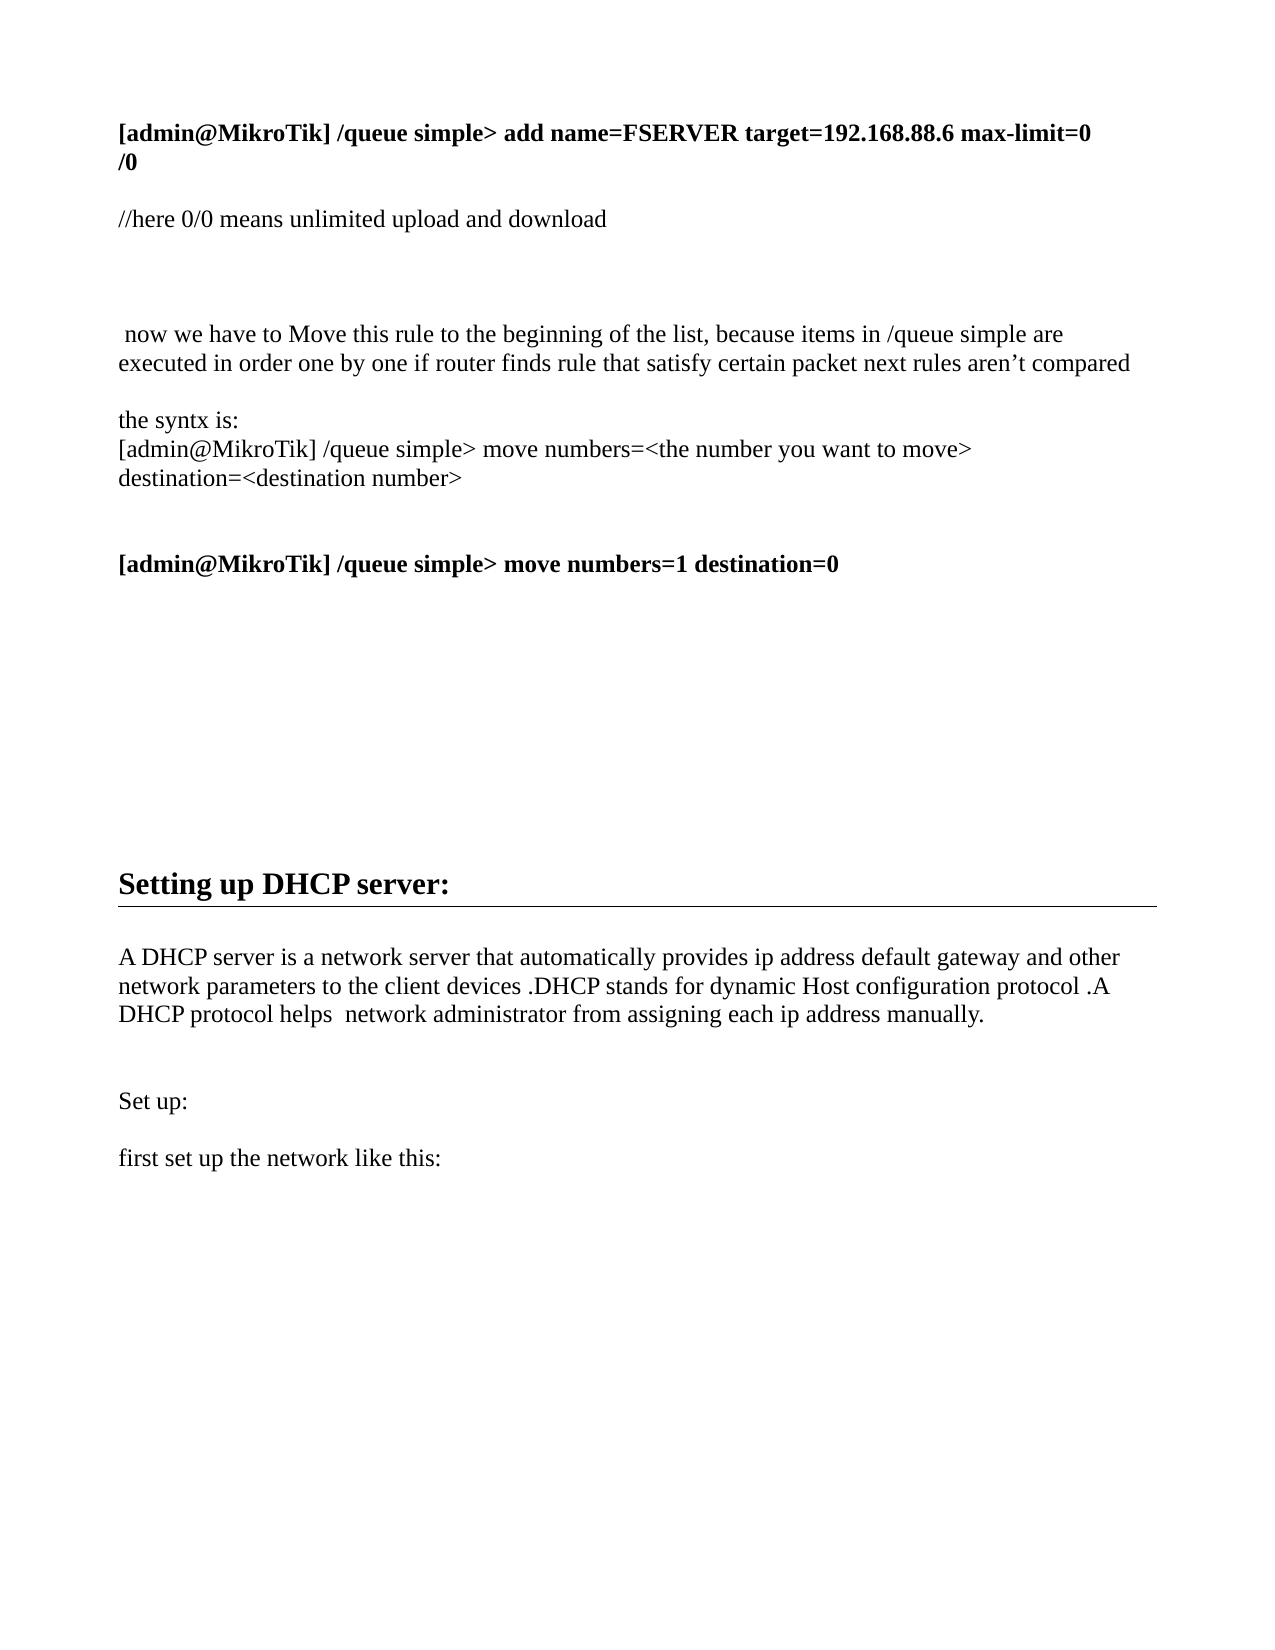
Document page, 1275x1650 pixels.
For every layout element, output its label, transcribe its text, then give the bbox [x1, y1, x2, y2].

text the syntx is: [118, 406, 1157, 434]
text first set up the network like this: [118, 1143, 1157, 1172]
text now we have to Move this rule to the beginning of the list, because items in /queue simple are executed in order one by one if router finds rule that satisfy certain packet next rules aren’t compared [118, 319, 1157, 377]
text [admin@MikroTik] /queue simple> add name=FSERVER target=192.168.88.6 max-limit=0 [118, 118, 1157, 147]
text [admin@MikroTik] /queue simple> move numbers=<the number you want to move> destination=<destination number> [118, 434, 1157, 492]
text Setting up DHCP server: [118, 866, 1157, 906]
text A DHCP server is a network server that automatically provides ip address default gateway and other network parameters to the client devices .DHCP stands for dynamic Host configuration protocol .A DHCP protocol helps network administrator from assigning each ip address manually. [118, 942, 1157, 1028]
text Set up: [118, 1086, 1157, 1114]
text /0 [118, 147, 1157, 176]
text //here 0/0 means unlimited upload and download [118, 204, 1157, 233]
text [admin@MikroTik] /queue simple> move numbers=1 destination=0 [118, 549, 1157, 578]
